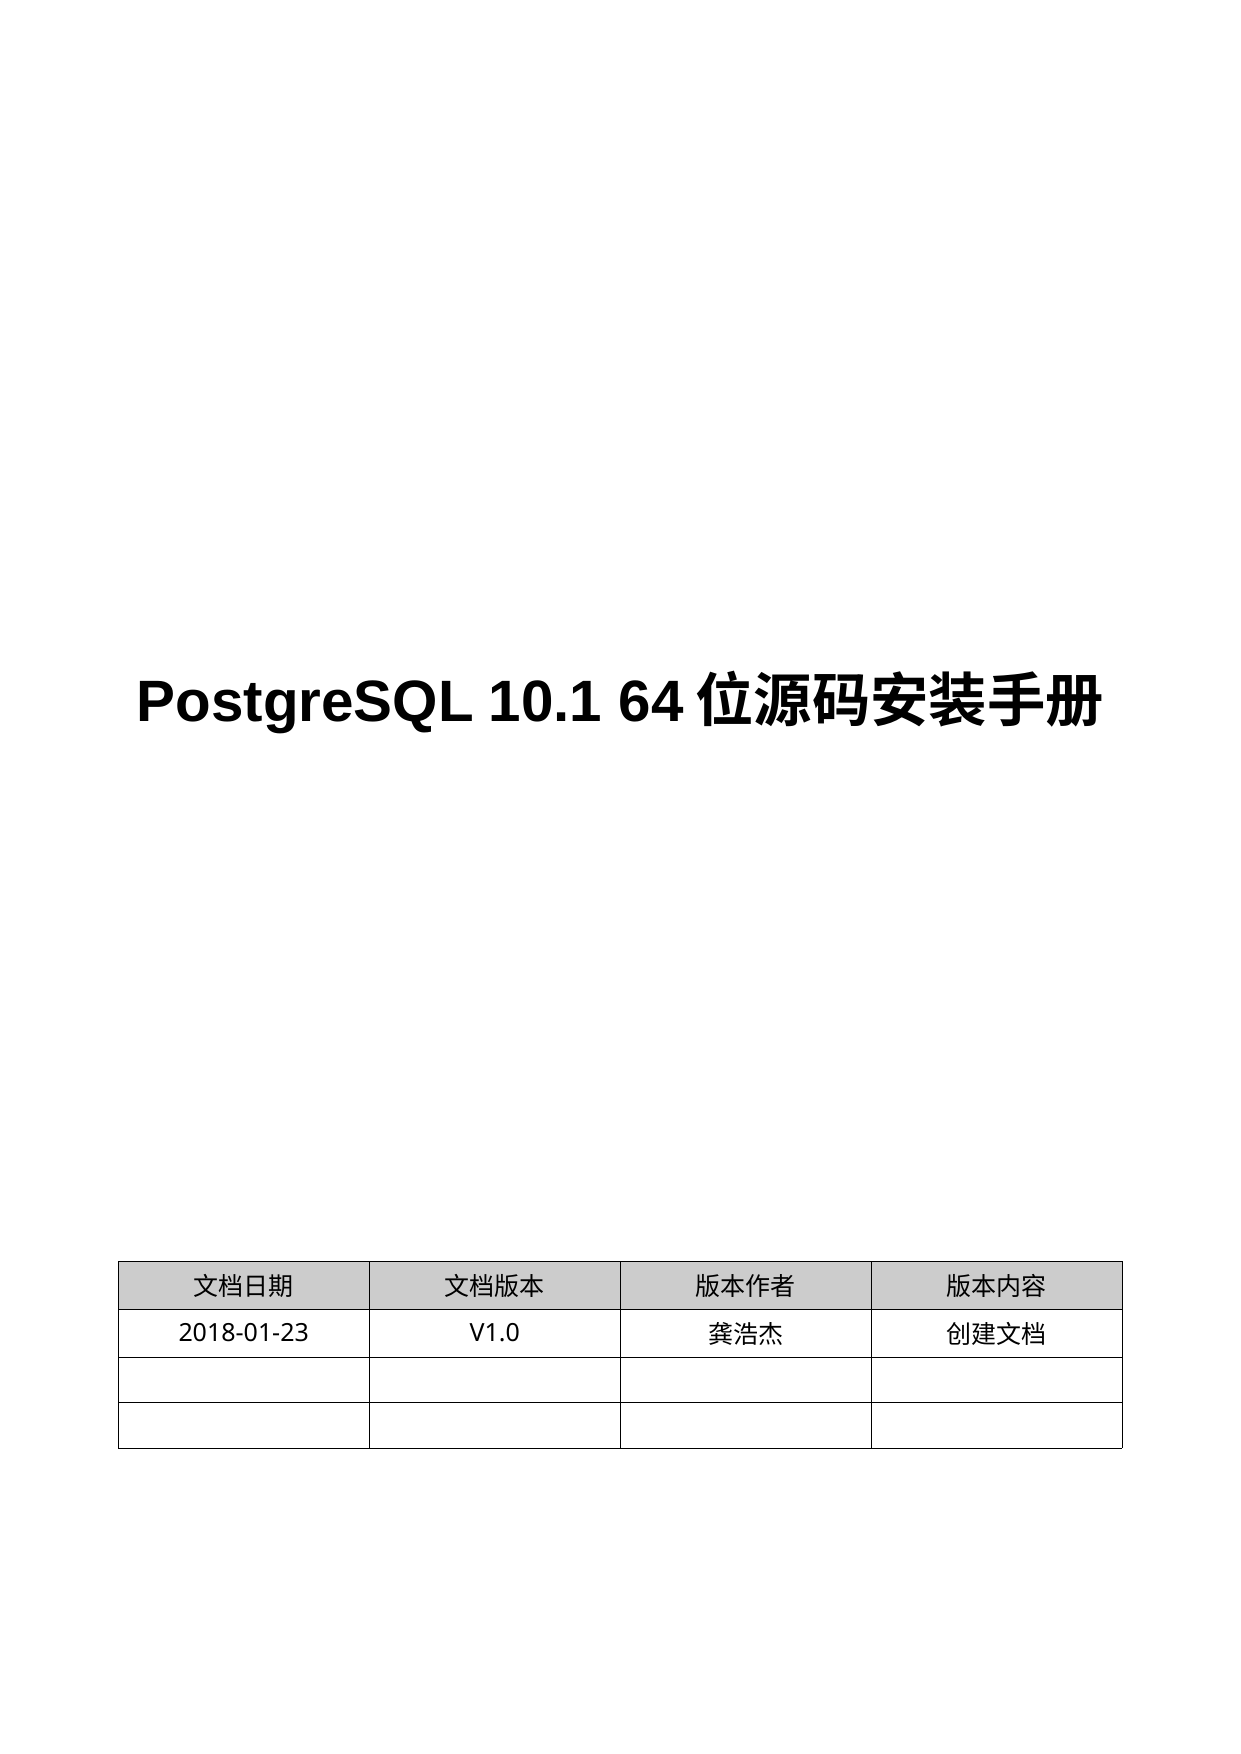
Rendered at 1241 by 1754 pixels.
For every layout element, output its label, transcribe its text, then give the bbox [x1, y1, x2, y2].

table_cell 龚浩杰 [621, 1310, 871, 1357]
table_cell [872, 1403, 1122, 1448]
table_cell [621, 1358, 871, 1402]
table_header 文档日期 [119, 1262, 369, 1309]
table_cell [872, 1358, 1122, 1402]
table_cell [119, 1358, 369, 1402]
table_cell [621, 1403, 871, 1448]
table_cell 创建文档 [872, 1310, 1122, 1357]
table_header 文档版本 [370, 1262, 620, 1309]
table_cell [119, 1403, 369, 1448]
table_cell 2018-01-23 [119, 1310, 369, 1357]
table_cell [370, 1358, 620, 1402]
title PostgreSQL 10.1 64位源码安装手册 [118, 653, 1122, 738]
table_header 版本作者 [621, 1262, 871, 1309]
table_cell [370, 1403, 620, 1448]
table_header 版本内容 [872, 1262, 1122, 1309]
table_cell V1.0 [370, 1310, 620, 1357]
